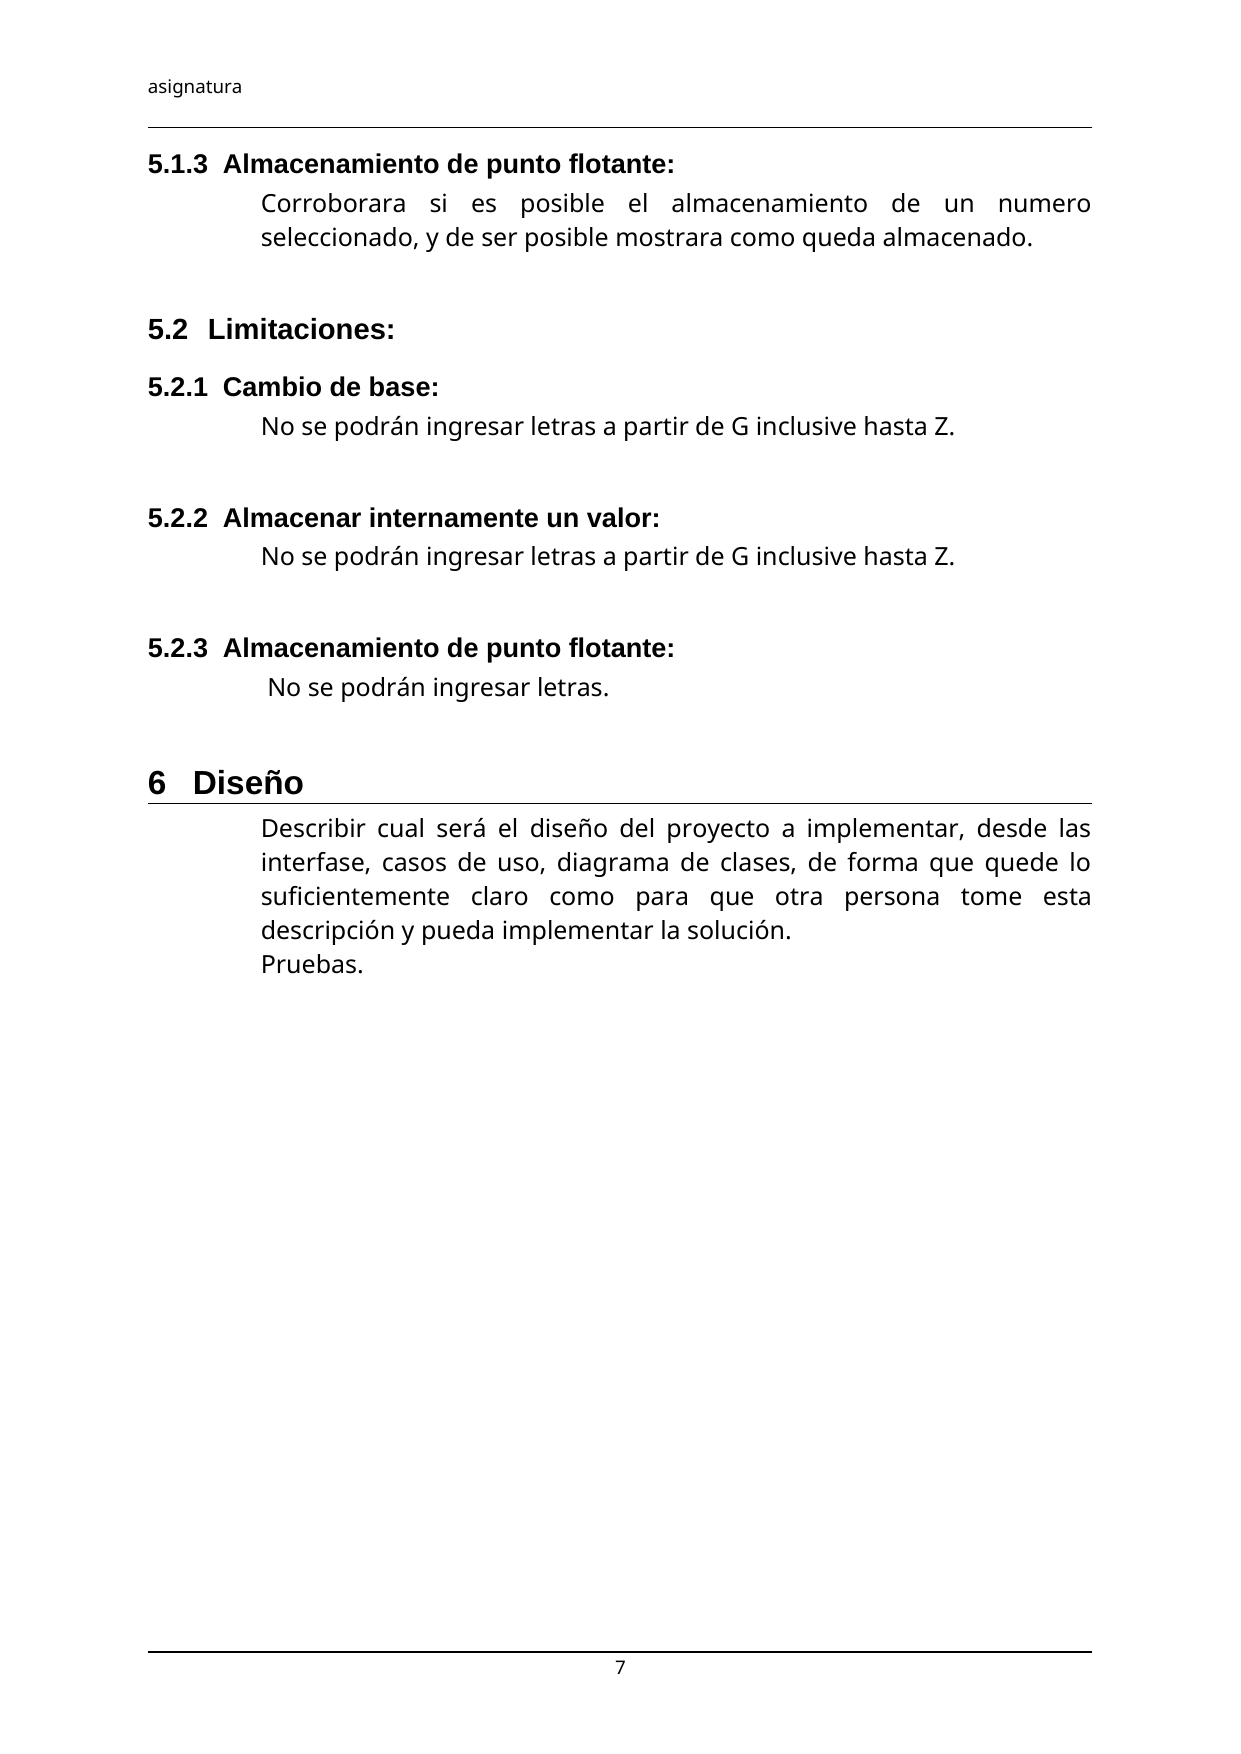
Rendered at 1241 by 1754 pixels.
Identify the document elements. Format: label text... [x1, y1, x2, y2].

subtitle Almacenamiento de punto flotante: [148, 148, 1092, 179]
subtitle Almacenar internamente un valor: [148, 502, 1092, 533]
subtitle Limitaciones: [148, 312, 1092, 346]
text Corroborara si es posible el almacenamiento de un numero seleccionado, y de ser posible mostrara como queda almacenado. [261, 185, 1092, 253]
subtitle Almacenamiento de punto flotante: [148, 632, 1092, 663]
subtitle Cambio de base: [148, 371, 1092, 402]
text Describir cual será el diseño del proyecto a implementar, desde las interfase, casos de uso, diagrama de clases, de forma que quede lo suficientemente claro como para que otra persona tome esta descripción y pueda implementar la solución. [261, 811, 1092, 947]
text No se podrán ingresar letras. [261, 670, 1092, 704]
text No se podrán ingresar letras a partir de G inclusive hasta Z. [261, 539, 1092, 573]
text Pruebas. [261, 947, 1092, 981]
text No se podrán ingresar letras a partir de G inclusive hasta Z. [261, 408, 1092, 442]
subtitle Diseño [148, 763, 1092, 803]
